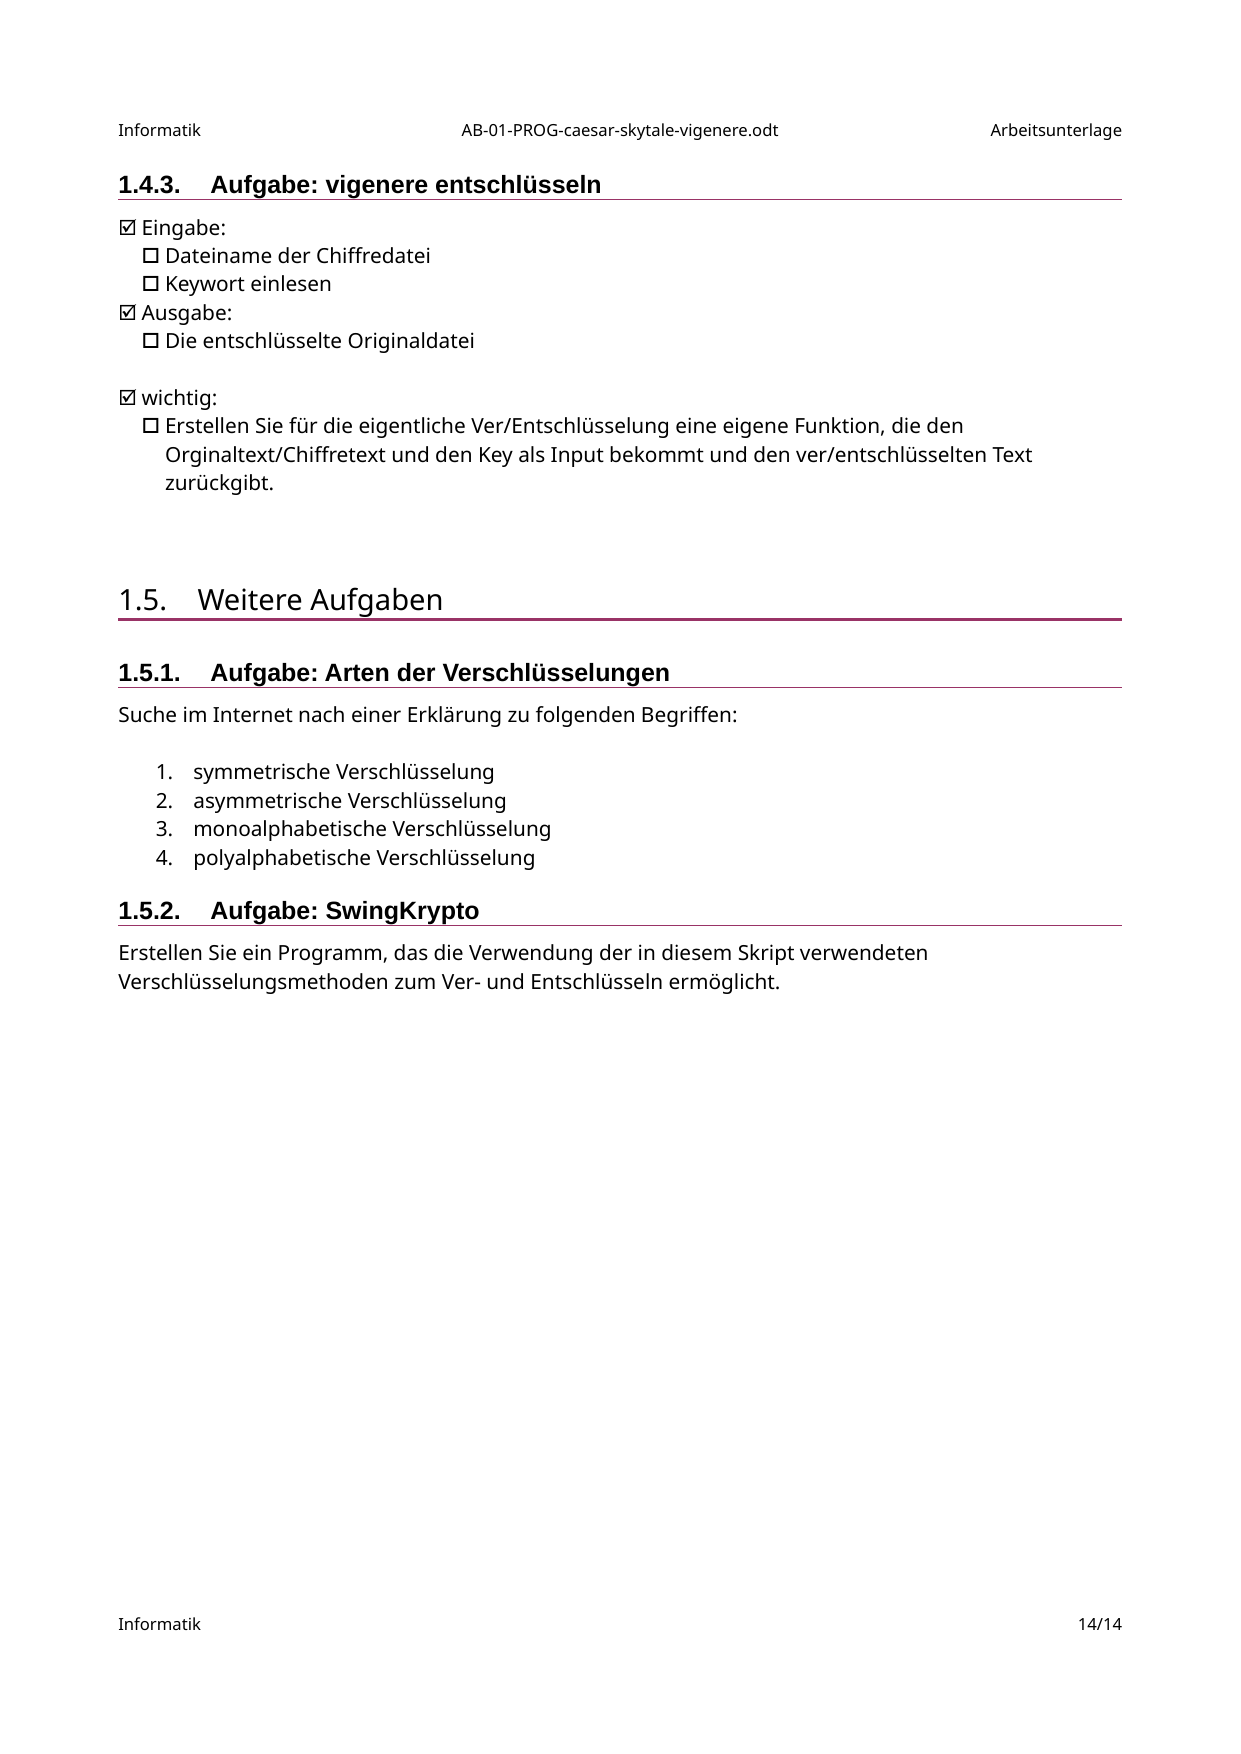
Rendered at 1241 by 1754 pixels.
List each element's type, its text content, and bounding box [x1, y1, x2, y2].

text Suche im Internet nach einer Erklärung zu folgenden Begriffen: [118, 700, 1122, 729]
subtitle Aufgabe: SwingKrypto [118, 896, 1122, 925]
list Dateiname der Chiffredatei [141, 241, 1122, 269]
list Die entschlüsselte Originaldatei [141, 326, 1122, 383]
list asymmetrische Verschlüsselung [156, 786, 1122, 814]
text Erstellen Sie ein Programm, das die Verwendung der in diesem Skript verwendeten Verschlüsselungsmethoden zum Ver- und Entschlüsseln ermöglicht. [118, 938, 1122, 995]
list symmetrische Verschlüsselung [156, 757, 1122, 786]
list wichtig: [118, 383, 1122, 412]
list polyalphabetische Verschlüsselung [156, 843, 1122, 871]
list monoalphabetische Verschlüsselung [156, 814, 1122, 843]
subtitle Aufgabe: Arten der Verschlüsselungen [118, 658, 1122, 687]
list Erstellen Sie für die eigentliche Ver/Entschlüsselung eine eigene Funktion, die den Orginaltext/Chiffretext und den Key als Input bekommt und den ver/entschlüsselten Text zurückgibt. [141, 412, 1122, 497]
subtitle Weitere Aufgaben [118, 579, 1122, 618]
list Ausgabe: [118, 298, 1122, 326]
list Keywort einlesen [141, 269, 1122, 298]
list Eingabe: [118, 213, 1122, 241]
subtitle Aufgabe: vigenere entschlüsseln [118, 170, 1122, 199]
